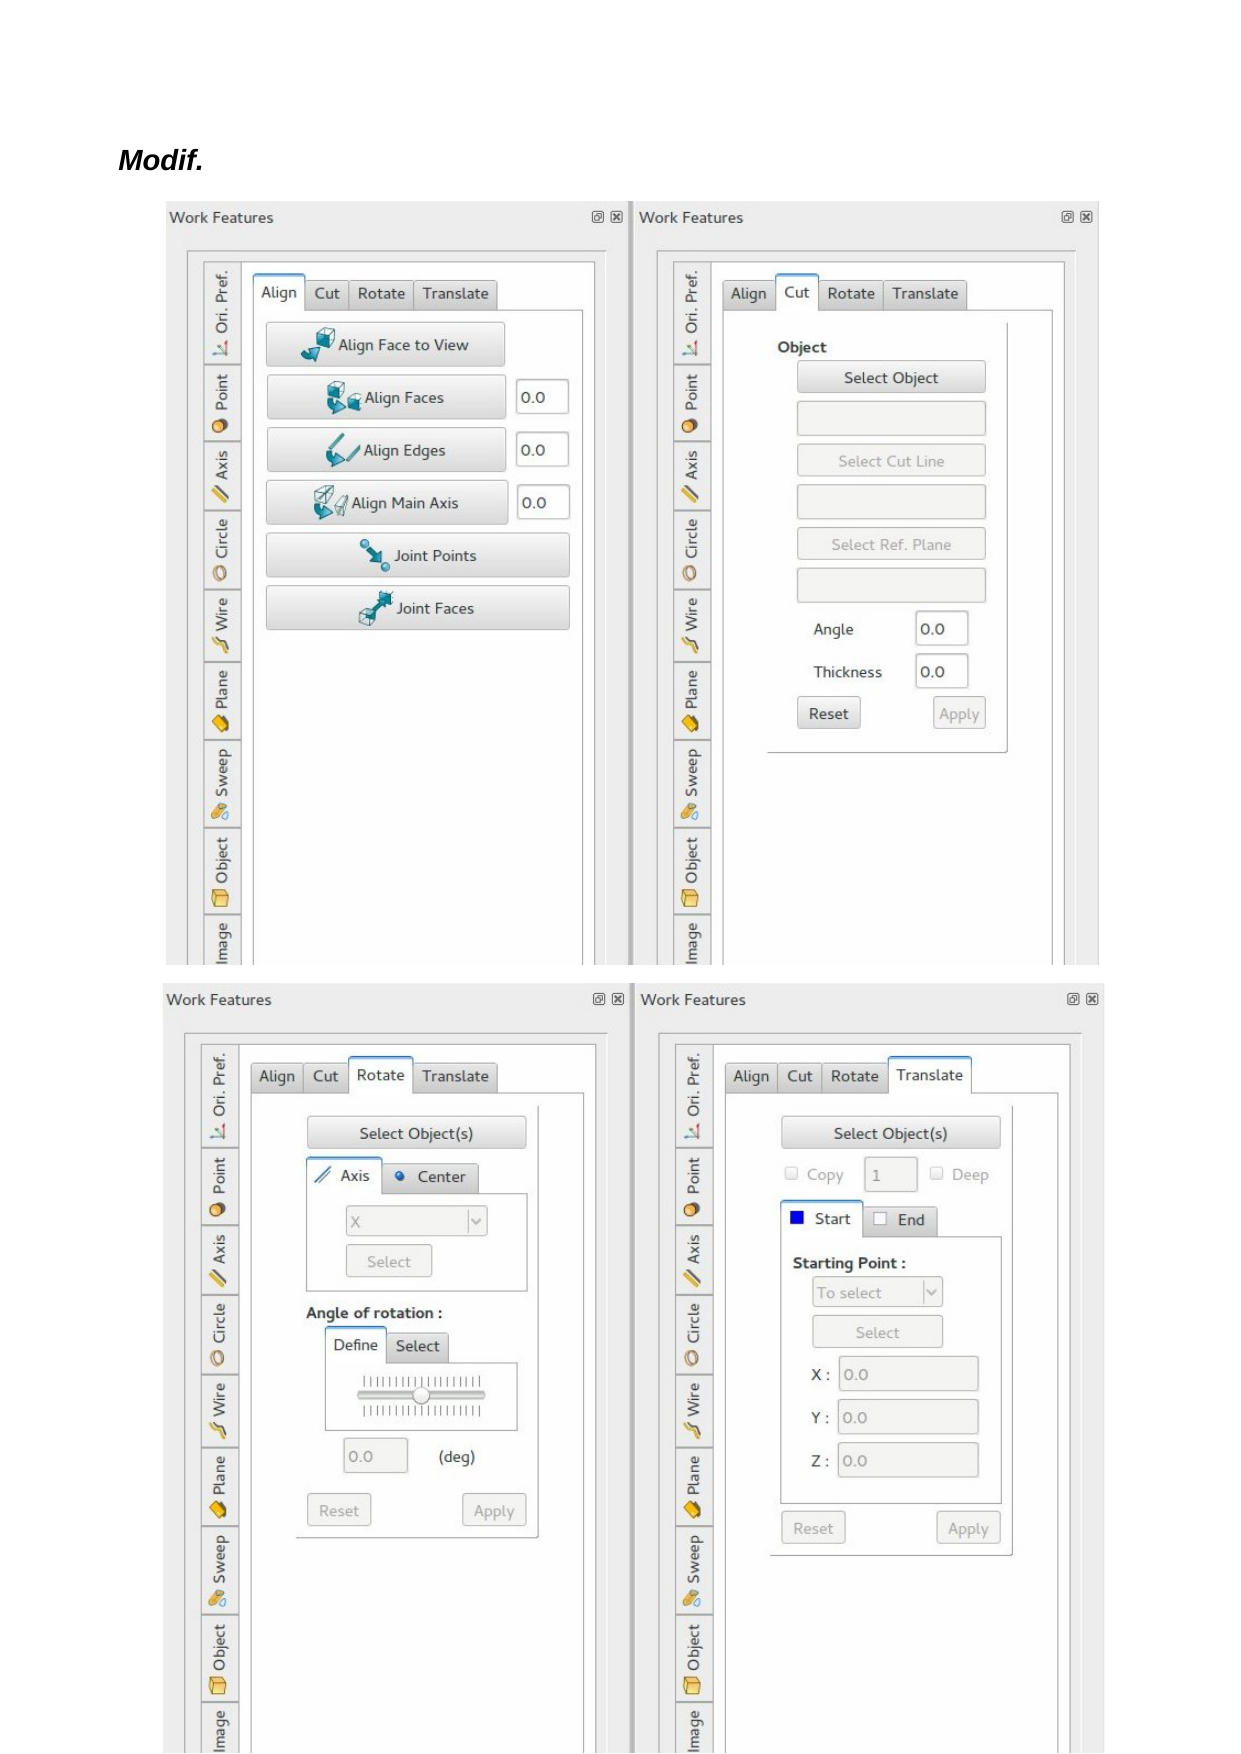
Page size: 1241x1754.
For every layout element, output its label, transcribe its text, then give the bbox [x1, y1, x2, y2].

subtitle Modif. [118, 143, 1122, 177]
picture [165, 201, 1099, 965]
picture [162, 983, 1105, 1753]
